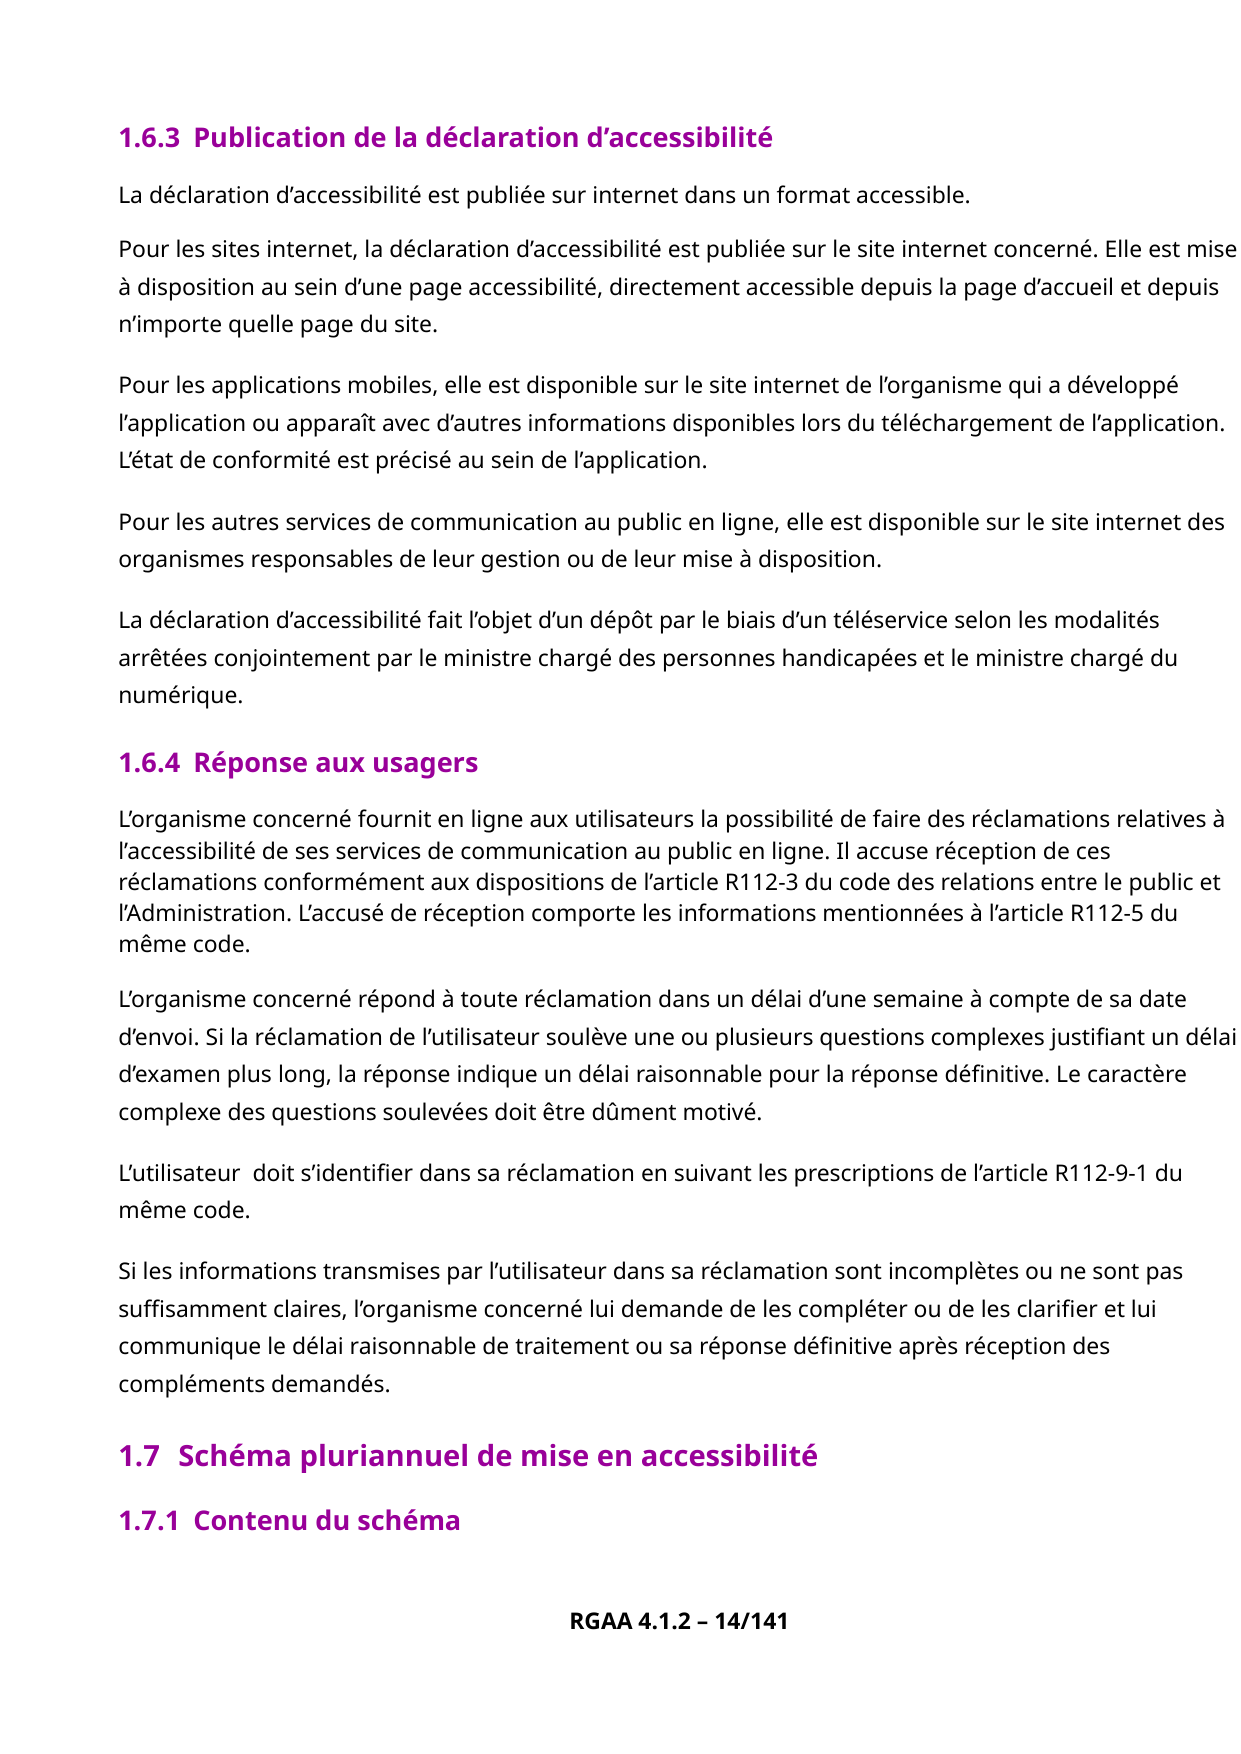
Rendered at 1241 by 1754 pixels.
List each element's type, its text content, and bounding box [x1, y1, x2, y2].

text L’organisme concerné fournit en ligne aux utilisateurs la possibilité de faire des réclamations relatives à l’accessibilité de ses services de communication au public en ligne. Il accuse réception de ces réclamations conformément aux dispositions de l’article R112-3 du code des relations entre le public et l’Administration. L’accusé de réception comporte les informations mentionnées à l’article R112-5 du même code. [118, 803, 1240, 960]
subtitle Publication de la déclaration d’accessibilité [118, 118, 1240, 155]
text Pour les sites internet, la déclaration d’accessibilité est publiée sur le site internet concerné. Elle est mise à disposition au sein d’une page accessibilité, directement accessible depuis la page d’accueil et depuis n’importe quelle page du site. [118, 233, 1240, 339]
text L’utilisateur doit s’identifier dans sa réclamation en suivant les prescriptions de l’article R112-9-1 du même code. [118, 1157, 1240, 1226]
text La déclaration d’accessibilité est publiée sur internet dans un format accessible. [118, 178, 1240, 210]
text Pour les applications mobiles, elle est disponible sur le site internet de l’organisme qui a développé l’application ou apparaît avec d’autres informations disponibles lors du téléchargement de l’application. L’état de conformité est précisé au sein de l’application. [118, 369, 1240, 476]
subtitle Schéma pluriannuel de mise en accessibilité [118, 1435, 1240, 1474]
subtitle Contenu du schéma [118, 1501, 1240, 1538]
subtitle Réponse aux usagers [118, 743, 1240, 780]
text La déclaration d’accessibilité fait l’objet d’un dépôt par le biais d’un téléservice selon les modalités arrêtées conjointement par le ministre chargé des personnes handicapées et le ministre chargé du numérique. [118, 604, 1240, 710]
text Pour les autres services de communication au public en ligne, elle est disponible sur le site internet des organismes responsables de leur gestion ou de leur mise à disposition. [118, 505, 1240, 574]
text Si les informations transmises par l’utilisateur dans sa réclamation sont incomplètes ou ne sont pas suffisamment claires, l’organisme concerné lui demande de les compléter ou de les clarifier et lui communique le délai raisonnable de traitement ou sa réponse définitive après réception des compléments demandés. [118, 1255, 1240, 1399]
text L’organisme concerné répond à toute réclamation dans un délai d’une semaine à compte de sa date d’envoi. Si la réclamation de l’utilisateur soulève une ou plusieurs questions complexes justifiant un délai d’examen plus long, la réponse indique un délai raisonnable pour la réponse définitive. Le caractère complexe des questions soulevées doit être dûment motivé. [118, 983, 1240, 1127]
